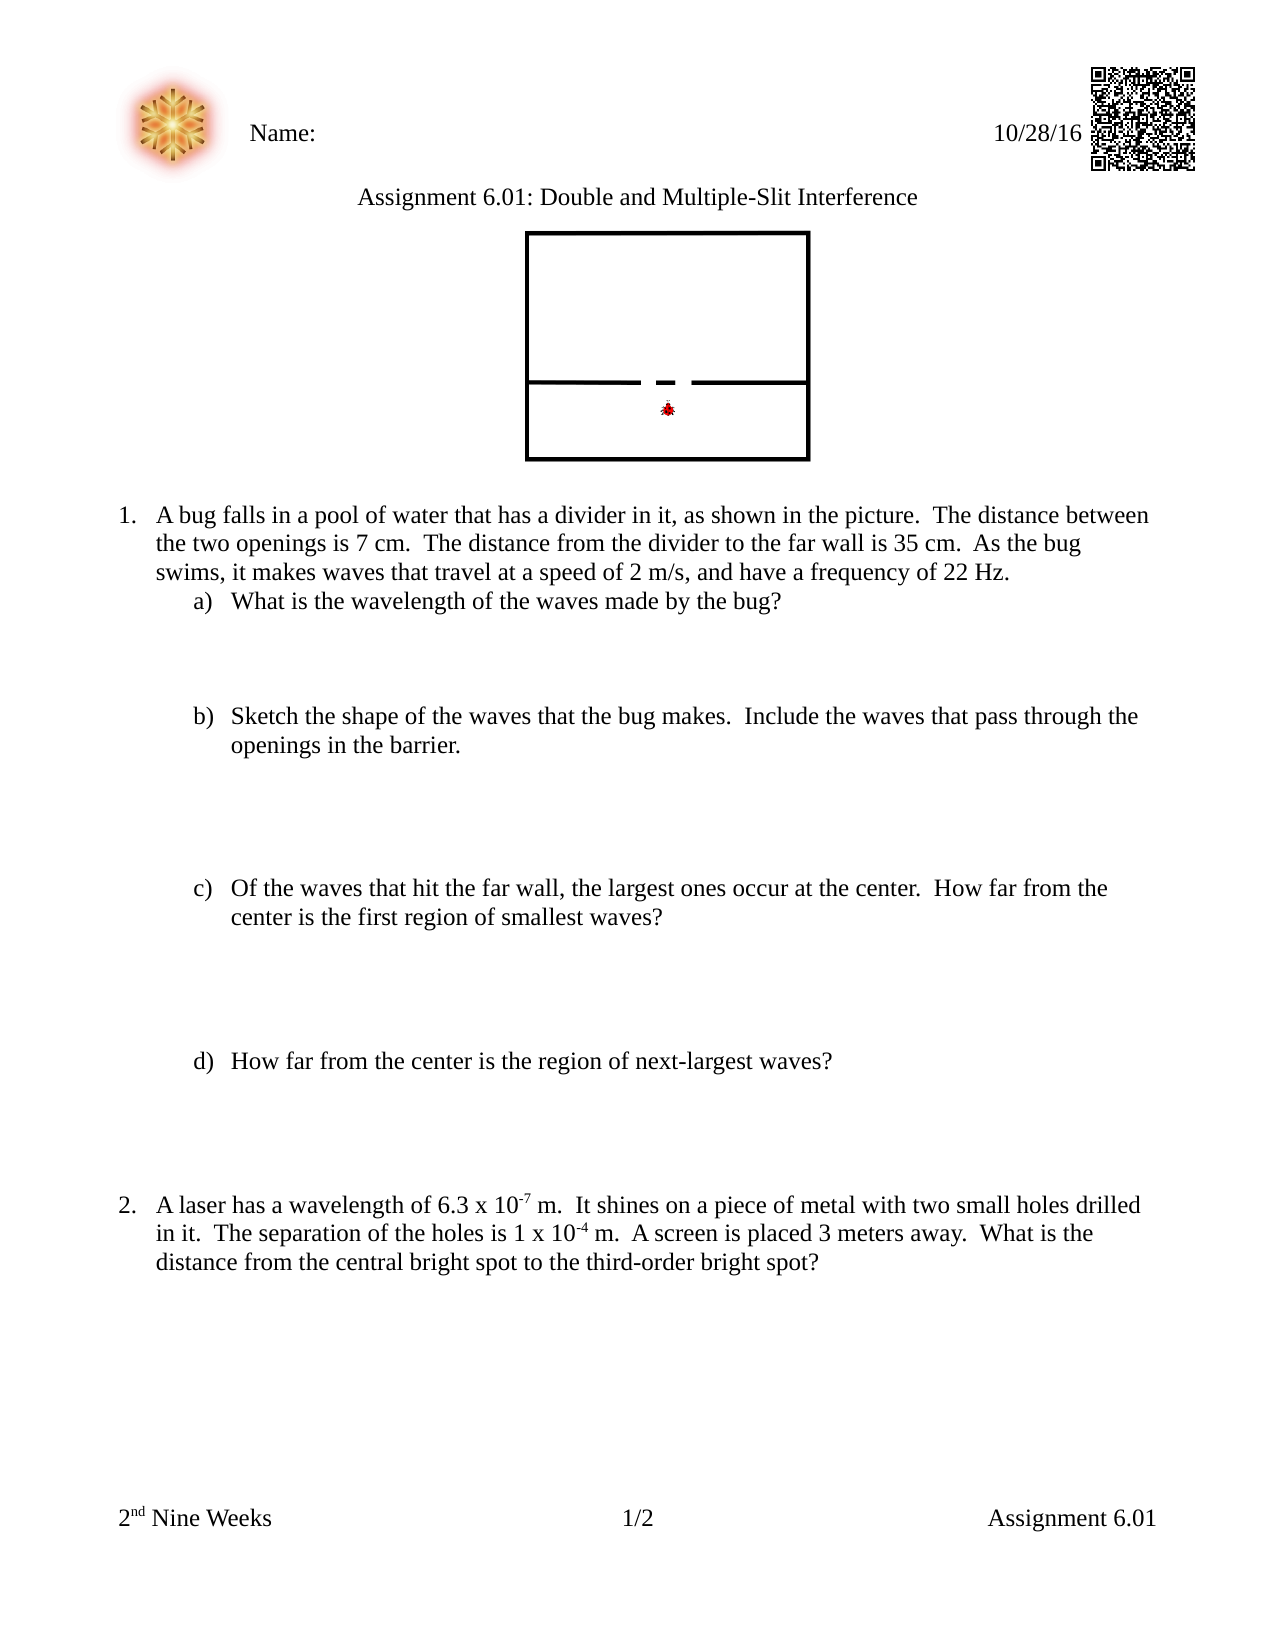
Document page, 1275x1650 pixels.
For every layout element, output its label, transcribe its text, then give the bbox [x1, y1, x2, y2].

text Assignment 6.01: Double and Multiple-Slit Interference [118, 176, 1157, 211]
list Sketch the shape of the waves that the bug makes. Include the waves that pass through the openings in the barrier. [193, 701, 1157, 758]
picture [116, 66, 229, 183]
list What is the wavelength of the waves made by the bug? [193, 586, 1157, 615]
list A bug falls in a pool of water that has a divider in it, as shown in the picture. The distance between the two openings is 7 cm. The distance from the divider to the far wall is 35 cm. As the bug swims, it makes waves that travel at a speed of 2 m/s, and have a frequency of 22 Hz. [118, 500, 1157, 586]
list A laser has a wavelength of 6.3 x 10-7 m. It shines on a piece of metal with two small holes drilled in it. The separation of the holes is 1 x 10-4 m. A screen is placed 3 meters away. What is the distance from the central bright spot to the third-order bright spot? [118, 1190, 1157, 1276]
list How far from the center is the region of next-largest waves? [193, 1046, 1157, 1075]
picture [1082, 58, 1203, 179]
list Of the waves that hit the far wall, the largest ones occur at the center. How far from the center is the first region of smallest waves? [193, 873, 1157, 931]
picture [519, 226, 820, 471]
